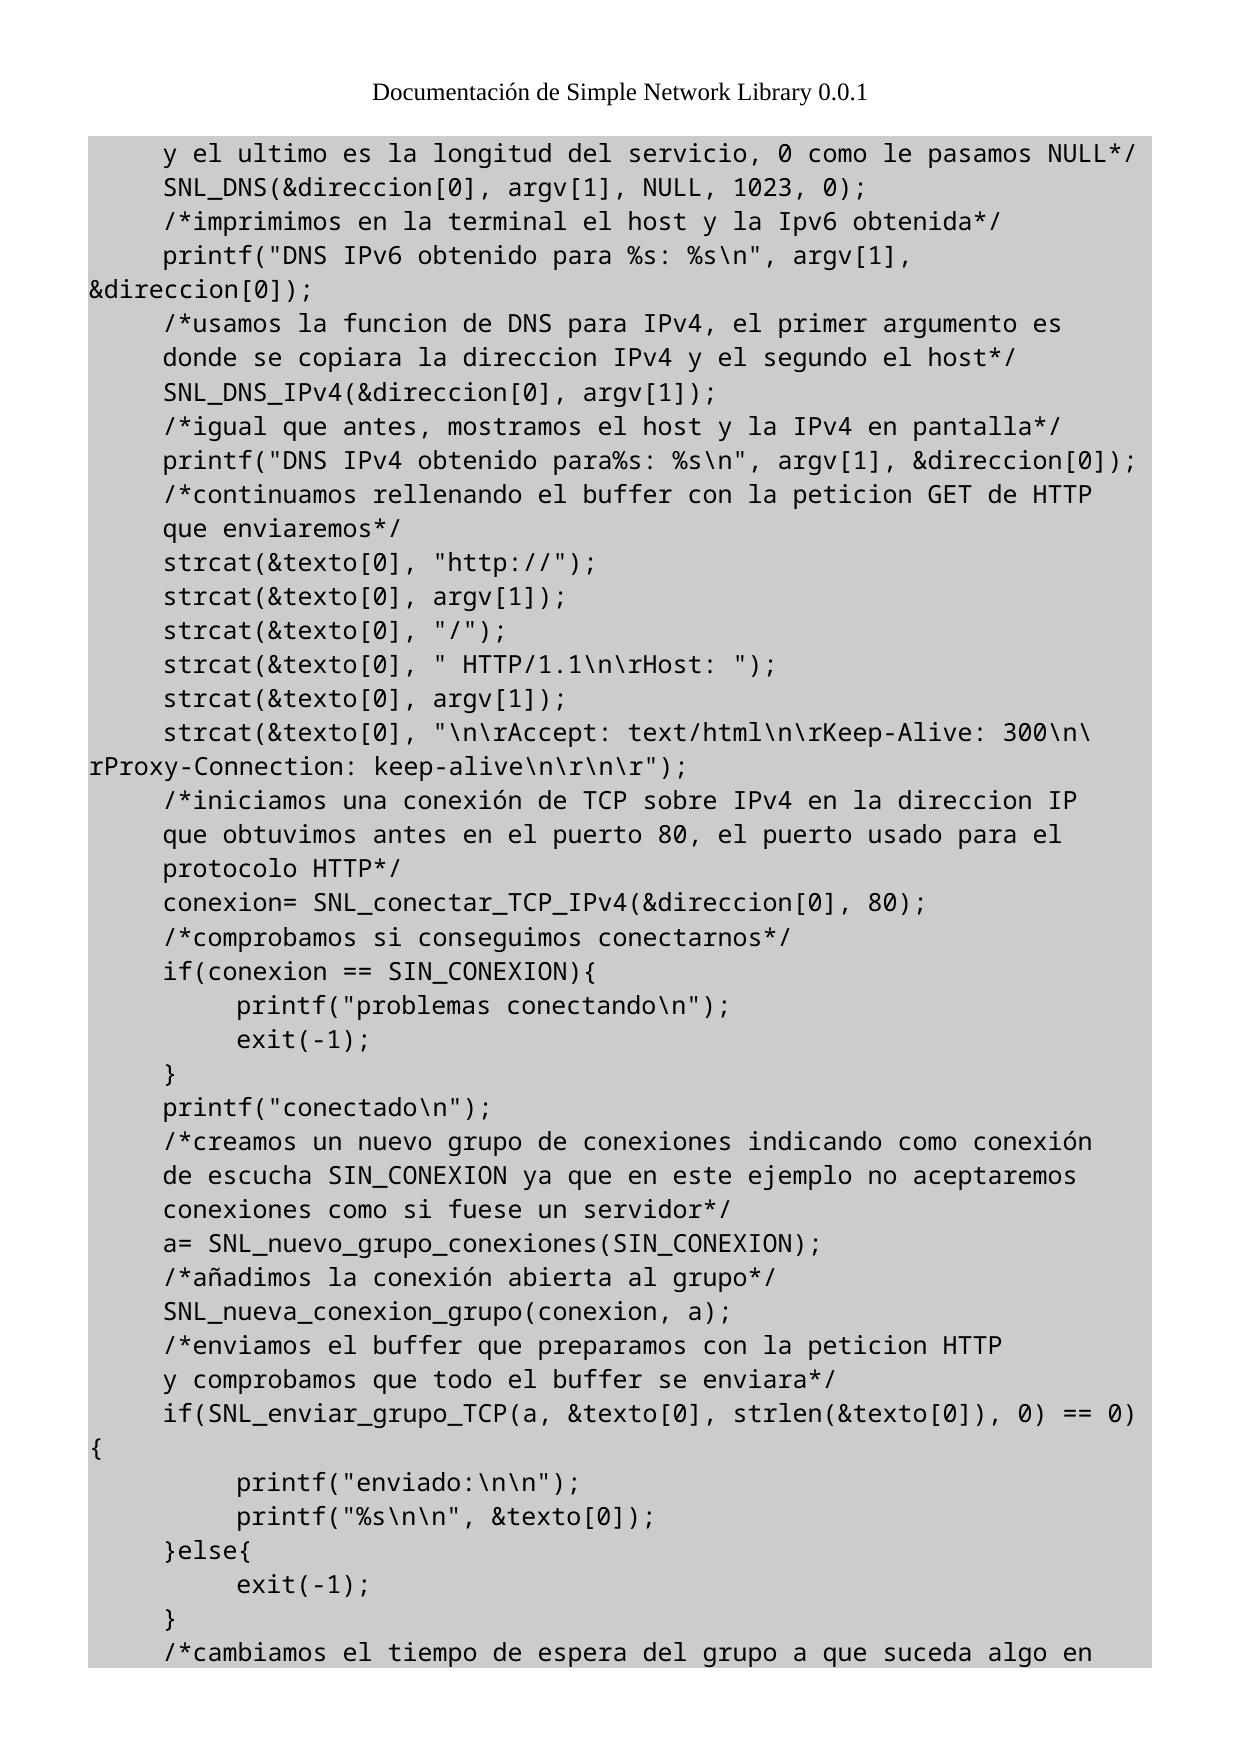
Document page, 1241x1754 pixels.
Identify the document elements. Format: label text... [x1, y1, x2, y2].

text de escucha SIN_CONEXION ya que en este ejemplo no aceptaremos [88, 1158, 1152, 1192]
text printf("%s\n\n", &texto[0]); [88, 1498, 1152, 1532]
text conexion= SNL_conectar_TCP_IPv4(&direccion[0], 80); [88, 885, 1152, 919]
text exit(-1); [88, 1021, 1152, 1055]
text conexiones como si fuese un servidor*/ [88, 1192, 1152, 1226]
text y comprobamos que todo el buffer se enviara*/ [88, 1362, 1152, 1396]
text /*enviamos el buffer que preparamos con la peticion HTTP [88, 1328, 1152, 1362]
text SNL_DNS_IPv4(&direccion[0], argv[1]); [88, 374, 1152, 408]
text /*cambiamos el tiempo de espera del grupo a que suceda algo en [88, 1634, 1152, 1668]
text }else{ [88, 1532, 1152, 1566]
text strcat(&texto[0], "\n\rAccept: text/html\n\rKeep-Alive: 300\n\rProxy-Connection: keep-alive\n\r\n\r"); [88, 715, 1152, 783]
text if(conexion == SIN_CONEXION){ [88, 953, 1152, 987]
text strcat(&texto[0], argv[1]); [88, 681, 1152, 715]
text /*iniciamos una conexión de TCP sobre IPv4 en la direccion IP [88, 783, 1152, 817]
text printf("DNS IPv6 obtenido para %s: %s\n", argv[1], &direccion[0]); [88, 238, 1152, 306]
text printf("problemas conectando\n"); [88, 987, 1152, 1021]
text /*imprimimos en la terminal el host y la Ipv6 obtenida*/ [88, 204, 1152, 238]
text y el ultimo es la longitud del servicio, 0 como le pasamos NULL*/ [88, 136, 1152, 170]
text if(SNL_enviar_grupo_TCP(a, &texto[0], strlen(&texto[0]), 0) == 0){ [88, 1396, 1152, 1464]
text exit(-1); [88, 1566, 1152, 1600]
text /*usamos la funcion de DNS para IPv4, el primer argumento es [88, 306, 1152, 340]
text } [88, 1600, 1152, 1634]
text /*comprobamos si conseguimos conectarnos*/ [88, 919, 1152, 953]
text que enviaremos*/ [88, 510, 1152, 544]
text strcat(&texto[0], "/"); [88, 613, 1152, 647]
text strcat(&texto[0], "http://"); [88, 544, 1152, 578]
text protocolo HTTP*/ [88, 851, 1152, 885]
text printf("enviado:\n\n"); [88, 1464, 1152, 1498]
text que obtuvimos antes en el puerto 80, el puerto usado para el [88, 817, 1152, 851]
text SNL_DNS(&direccion[0], argv[1], NULL, 1023, 0); [88, 170, 1152, 204]
text printf("DNS IPv4 obtenido para%s: %s\n", argv[1], &direccion[0]); [88, 442, 1152, 476]
text strcat(&texto[0], " HTTP/1.1\n\rHost: "); [88, 647, 1152, 681]
text /*continuamos rellenando el buffer con la peticion GET de HTTP [88, 476, 1152, 510]
text } [88, 1055, 1152, 1089]
text /*añadimos la conexión abierta al grupo*/ [88, 1260, 1152, 1294]
text printf("conectado\n"); [88, 1089, 1152, 1123]
text strcat(&texto[0], argv[1]); [88, 578, 1152, 613]
text SNL_nueva_conexion_grupo(conexion, a); [88, 1294, 1152, 1328]
text /*igual que antes, mostramos el host y la IPv4 en pantalla*/ [88, 408, 1152, 442]
text a= SNL_nuevo_grupo_conexiones(SIN_CONEXION); [88, 1226, 1152, 1260]
text donde se copiara la direccion IPv4 y el segundo el host*/ [88, 340, 1152, 374]
text /*creamos un nuevo grupo de conexiones indicando como conexión [88, 1123, 1152, 1158]
